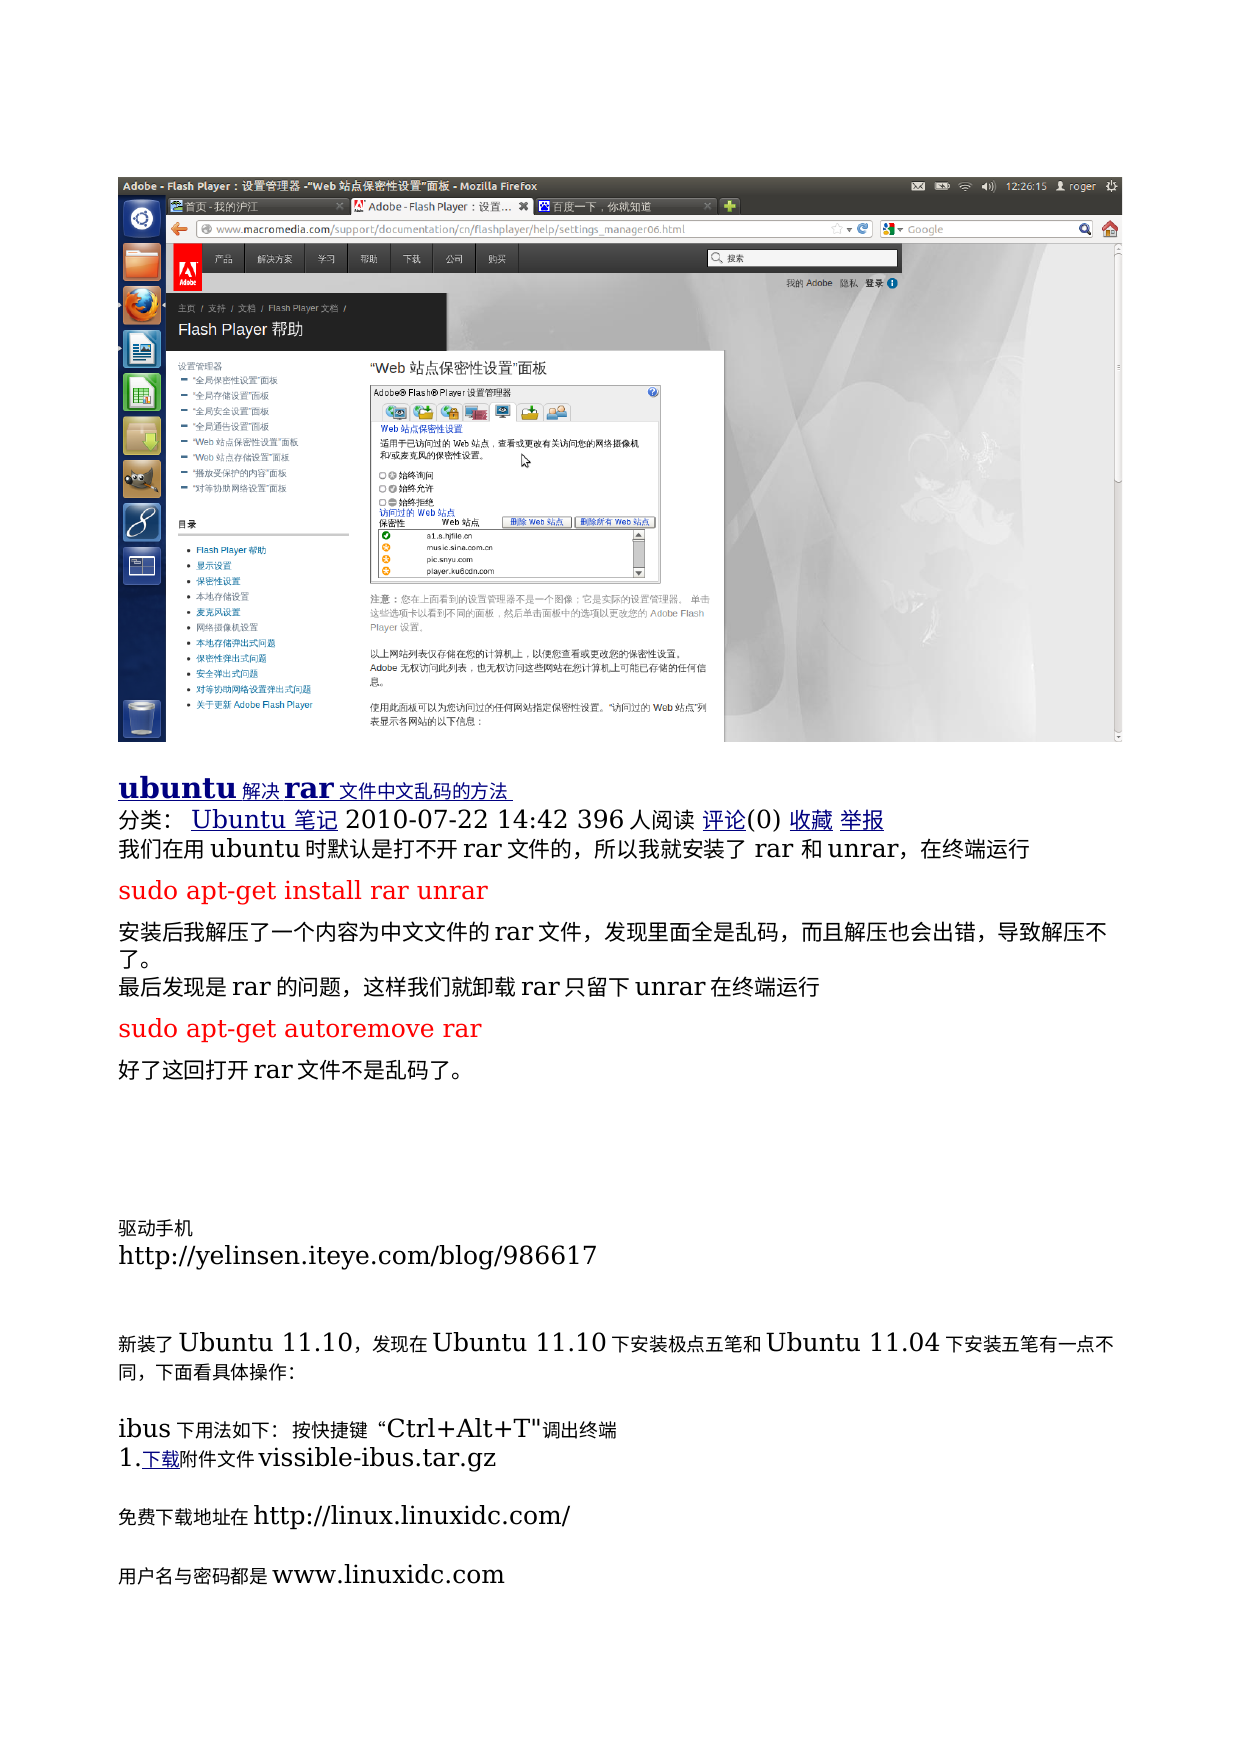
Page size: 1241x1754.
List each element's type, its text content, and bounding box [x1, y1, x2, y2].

text 好了这回打开rar文件不是乱码了。 [118, 1056, 1122, 1085]
text 最后发现是rar的问题，这样我们就卸载rar只留下unrar在终端运行 [118, 972, 1122, 1001]
text 驱动手机 [118, 1214, 1122, 1241]
text sudo apt-get autoremove rar [118, 1014, 1122, 1043]
subtitle ubuntu解决rar文件中文乱码的方法 [118, 771, 1122, 805]
picture [118, 177, 1123, 742]
text 我们在用ubuntu时默认是打不开rar文件的，所以我就安装了 rar 和unrar，在终端运行 [118, 834, 1122, 863]
text 安装后我解压了一个内容为中文文件的rar文件，发现里面全是乱码，而且解压也会出错，导致解压不了。 [118, 917, 1122, 972]
text 分类： Ubuntu 笔记 2010-07-22 14:42 396人阅读 评论(0) 收藏 举报 [118, 805, 1122, 834]
text sudo apt-get install rar unrar [118, 876, 1122, 905]
text 新装了Ubuntu 11.10，发现在Ubuntu 11.10下安装极点五笔和Ubuntu 11.04下安装五笔有一点不同，下面看具体操作： ibus下用法如下： 按快捷键“Ctrl+Alt+T"调出终端 1.下载附件文件vissible-ibus.tar.gz 免费下载地址在http://linux.linuxidc.com/ 用户名与密码都是www.linuxidc.com [118, 1328, 1122, 1618]
text http://yelinsen.iteye.com/blog/986617 [118, 1241, 1122, 1270]
